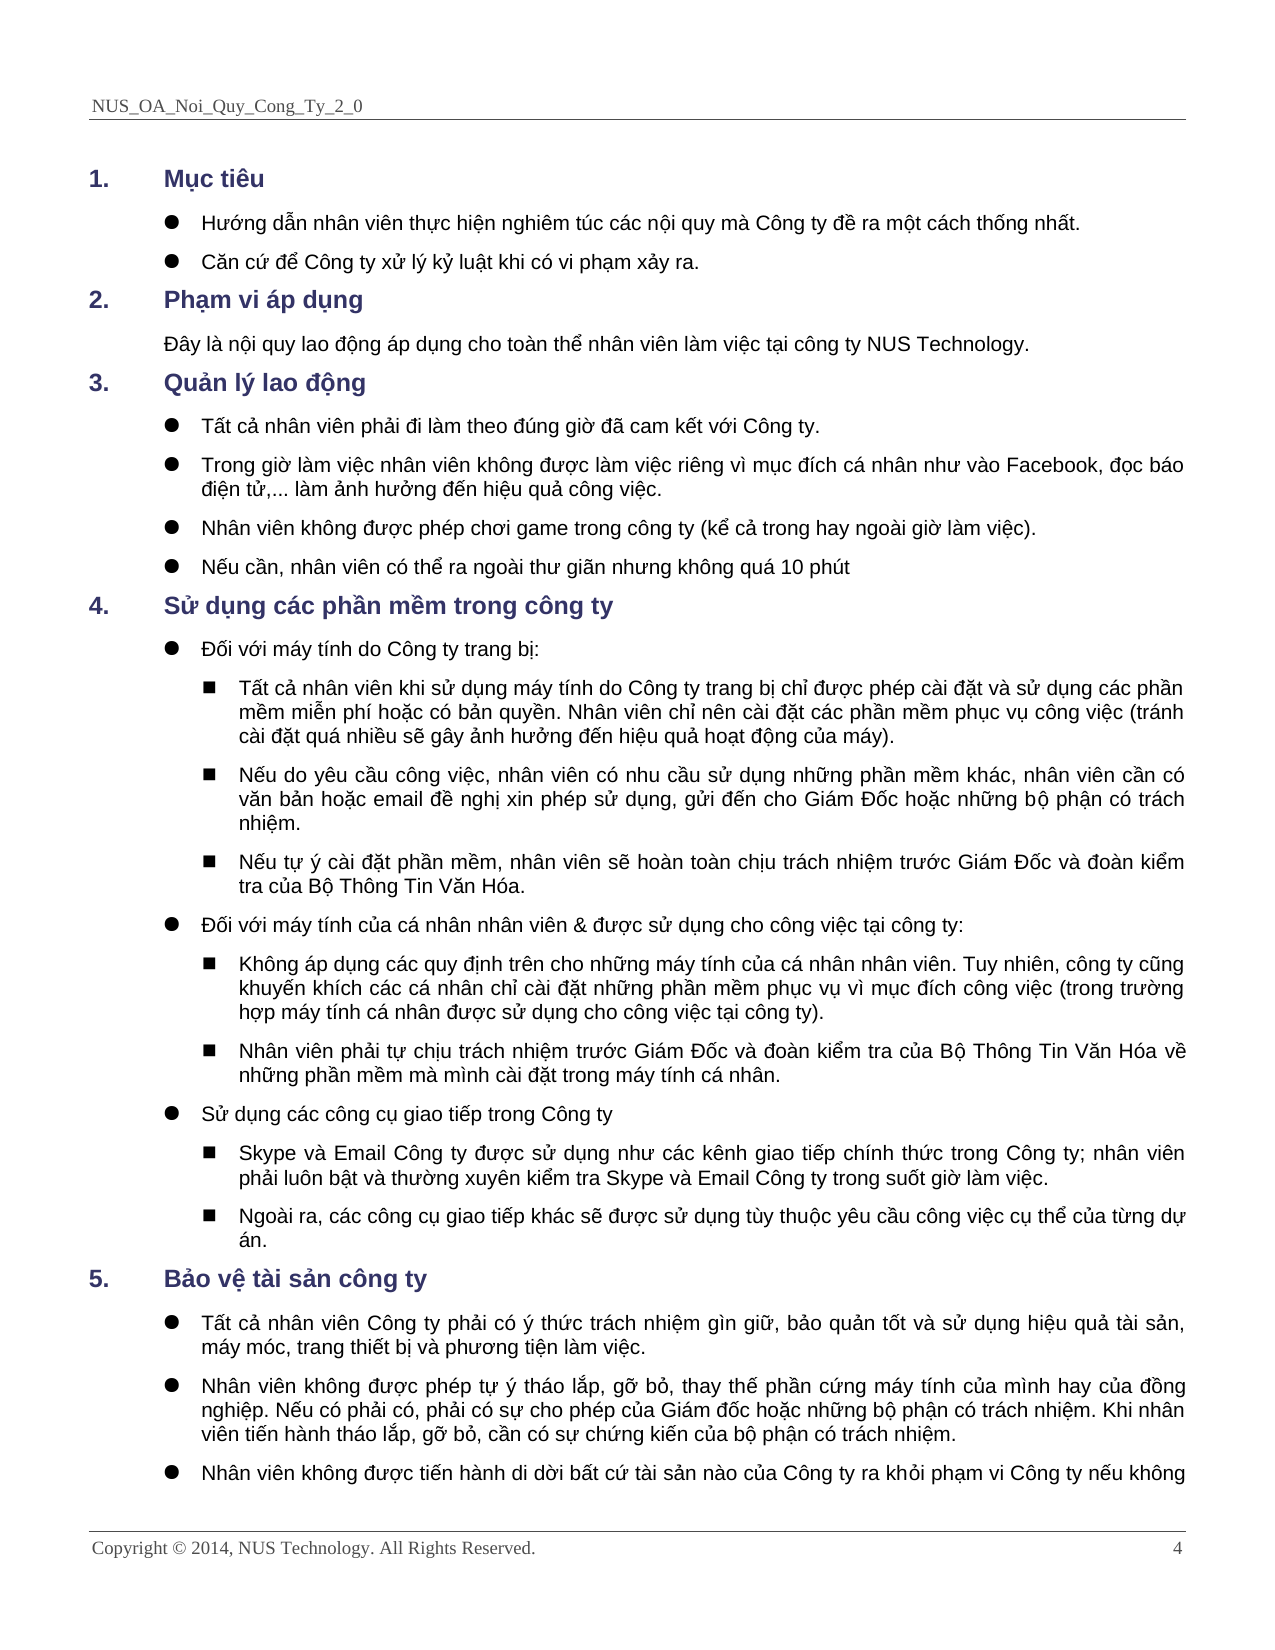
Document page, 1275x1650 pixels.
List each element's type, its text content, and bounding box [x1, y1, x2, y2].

list Nhân viên phải tự chịu trách nhiệm trước Giám Đốc và đoàn kiểm tra của Bộ Thông Tin Văn Hóa về những phần mềm mà mình cài đặt trong máy tính cá nhân. [201, 1039, 1186, 1087]
text Đây là nội quy lao động áp dụng cho toàn thể nhân viên làm việc tại công ty NUS Technology. [163, 332, 1186, 356]
subtitle Mục tiêu [88, 164, 1186, 193]
list Căn cứ để Công ty xử lý kỷ luật khi có vi phạm xảy ra. [163, 249, 1186, 273]
list Tất cả nhân viên Công ty phải có ý thức trách nhiệm gìn giữ, bảo quản tốt và sử dụng hiệu quả tài sản, máy móc, trang thiết bị và phương tiện làm việc. [163, 1310, 1186, 1358]
subtitle Quản lý lao động [88, 368, 1186, 396]
list Nhân viên không được phép tự ý tháo lắp, gỡ bỏ, thay thế phần cứng máy tính của mình hay của đồng nghiệp. Nếu có phải có, phải có sự cho phép của Giám đốc hoặc những bộ phận có trách nhiệm. Khi nhân viên tiến hành tháo lắp, gỡ bỏ, cần có sự chứng kiến của bộ phận có trách nhiệm. [163, 1373, 1186, 1445]
list Nhân viên không được phép chơi game trong công ty (kể cả trong hay ngoài giờ làm việc). [163, 516, 1186, 540]
list Không áp dụng các quy định trên cho những máy tính của cá nhân nhân viên. Tuy nhiên, công ty cũng khuyến khích các cá nhân chỉ cài đặt những phần mềm phục vụ vì mục đích công việc (trong trường hợp máy tính cá nhân được sử dụng cho công việc tại công ty). [201, 952, 1186, 1024]
list Trong giờ làm việc nhân viên không được làm việc riêng vì mục đích cá nhân như vào Facebook, đọc báo điện tử,... làm ảnh hưởng đến hiệu quả công việc. [163, 453, 1186, 501]
subtitle Bảo vệ tài sản công ty [88, 1264, 1186, 1293]
list Nhân viên không được tiến hành di dời bất cứ tài sản nào của Công ty ra khỏi phạm vi Công ty nếu không [163, 1460, 1186, 1484]
list Nếu tự ý cài đặt phần mềm, nhân viên sẽ hoàn toàn chịu trách nhiệm trước Giám Đốc và đoàn kiểm tra của Bộ Thông Tin Văn Hóa. [201, 850, 1186, 898]
list Nếu do yêu cầu công việc, nhân viên có nhu cầu sử dụng những phần mềm khác, nhân viên cần có văn bản hoặc email đề nghị xin phép sử dụng, gửi đến cho Giám Đốc hoặc những bộ phận có trách nhiệm. [201, 763, 1186, 835]
list Tất cả nhân viên khi sử dụng máy tính do Công ty trang bị chỉ được phép cài đặt và sử dụng các phần mềm miễn phí hoặc có bản quyền. Nhân viên chỉ nên cài đặt các phần mềm phục vụ công việc (tránh cài đặt quá nhiều sẽ gây ảnh hưởng đến hiệu quả hoạt động của máy). [201, 676, 1186, 748]
list Sử dụng các công cụ giao tiếp trong Công ty [163, 1102, 1186, 1126]
list Đối với máy tính của cá nhân nhân viên & được sử dụng cho công việc tại công ty: [163, 913, 1186, 937]
list Skype và Email Công ty được sử dụng như các kênh giao tiếp chính thức trong Công ty; nhân viên phải luôn bật và thường xuyên kiểm tra Skype và Email Công ty trong suốt giờ làm việc. [201, 1141, 1186, 1189]
list Nếu cần, nhân viên có thể ra ngoài thư giãn nhưng không quá 10 phút [163, 555, 1186, 579]
list Ngoài ra, các công cụ giao tiếp khác sẽ được sử dụng tùy thuộc yêu cầu công việc cụ thể của từng dự án. [201, 1204, 1186, 1252]
list Hướng dẫn nhân viên thực hiện nghiêm túc các nội quy mà Công ty đề ra một cách thống nhất. [163, 210, 1186, 234]
list Đối với máy tính do Công ty trang bị: [163, 637, 1186, 661]
subtitle Phạm vi áp dụng [88, 286, 1186, 314]
list Tất cả nhân viên phải đi làm theo đúng giờ đã cam kết với Công ty. [163, 414, 1186, 438]
subtitle Sử dụng các phần mềm trong công ty [88, 591, 1186, 620]
